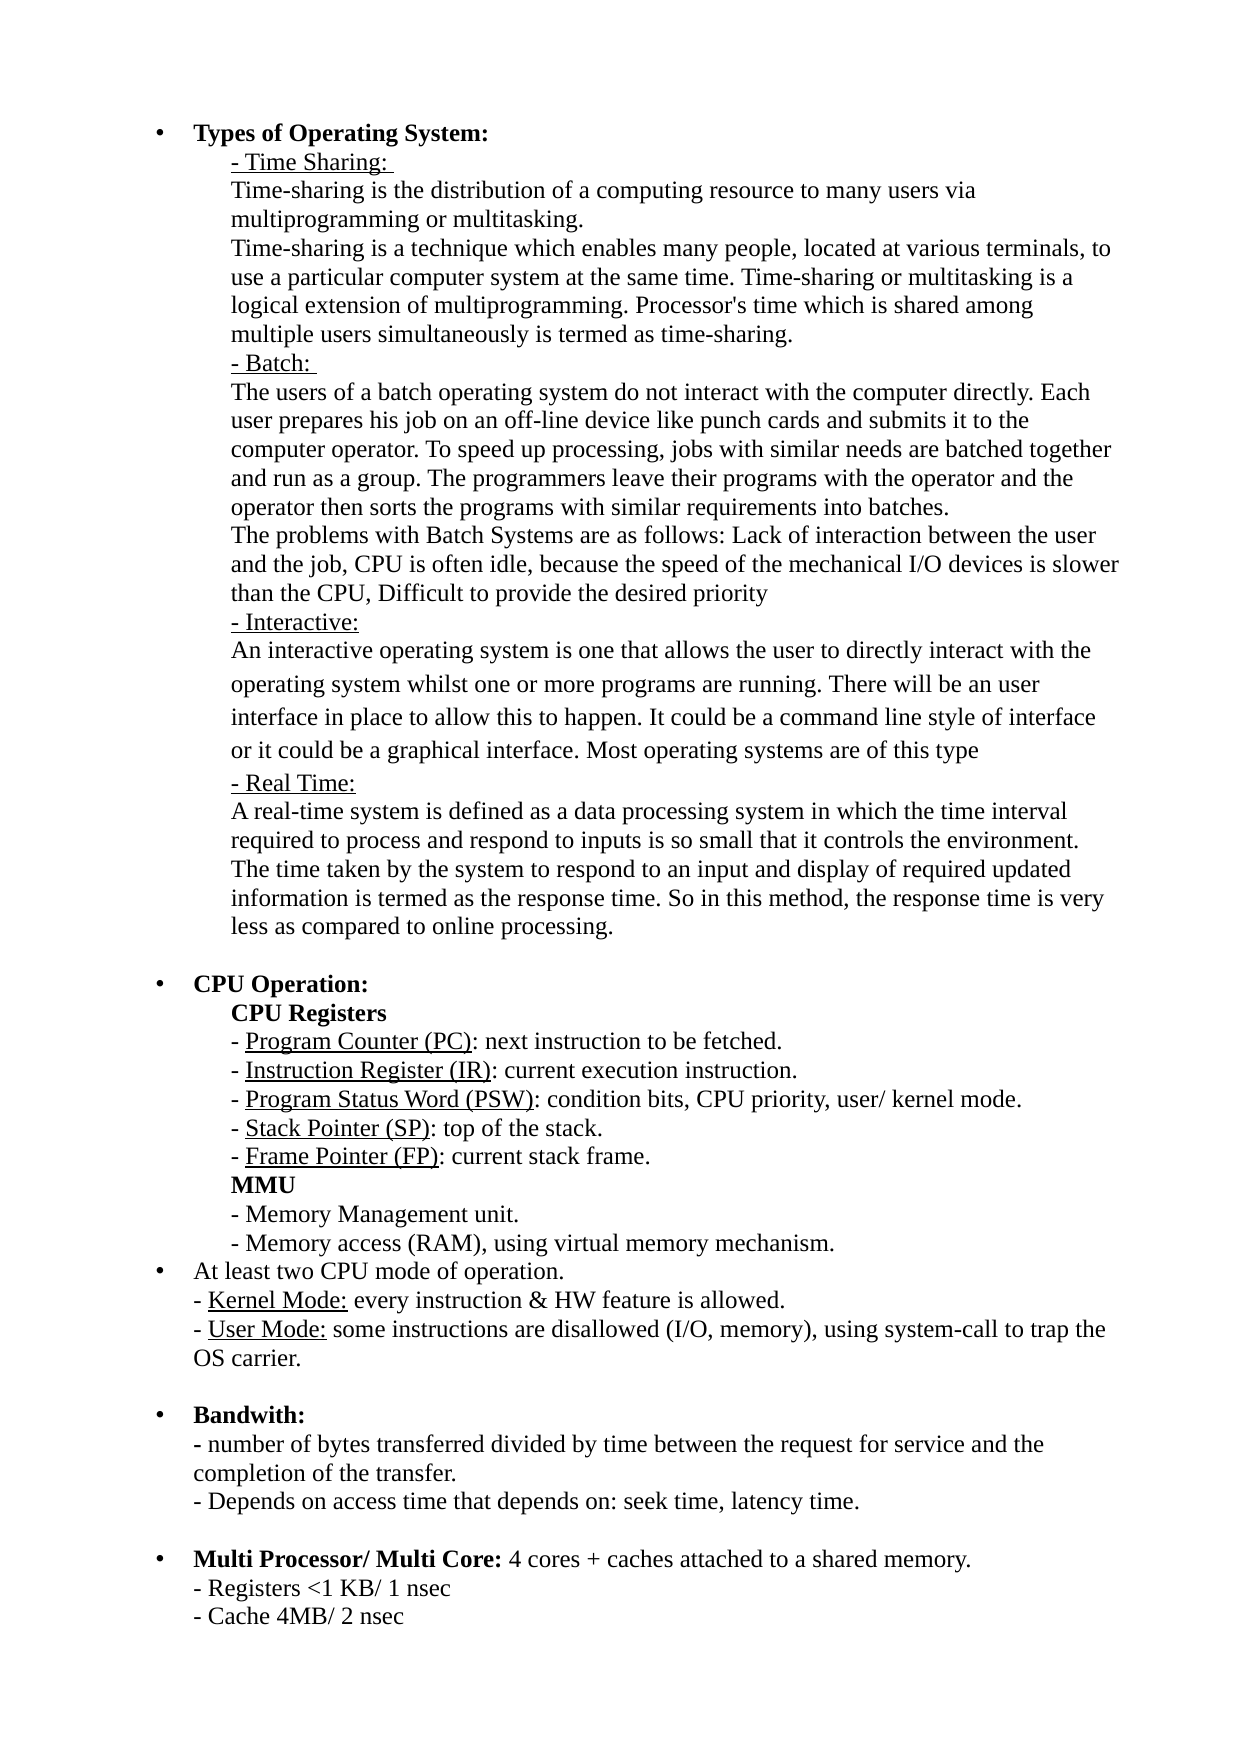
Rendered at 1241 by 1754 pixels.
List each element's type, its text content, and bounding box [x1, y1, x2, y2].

list Types of Operating System: [156, 118, 1122, 147]
list A real-time system is defined as a data processing system in which the time interval required to process and respond to inputs is so small that it controls the environment. The time taken by the system to respond to an input and display of required updated information is termed as the response time. So in this method, the response time is very less as compared to online processing. [231, 796, 1122, 940]
list - Program Counter (PC): next instruction to be fetched. [193, 1026, 1122, 1055]
list CPU Operation: [156, 969, 1122, 998]
list - Interactive: [231, 607, 1122, 636]
list - Frame Pointer (FP): current stack frame. [193, 1141, 1122, 1170]
list - Time Sharing: [231, 147, 1122, 176]
list Time-sharing is a technique which enables many people, located at various terminals, to use a particular computer system at the same time. Time-sharing or multitasking is a logical extension of multiprogramming. Processor's time which is shared among multiple users simultaneously is termed as time-sharing. [231, 233, 1122, 348]
list Multi Processor/ Multi Core: 4 cores + caches attached to a shared memory. [156, 1544, 1122, 1573]
list Time-sharing is the distribution of a computing resource to many users via multiprogramming or multitasking. [231, 176, 1122, 233]
list MMU [193, 1170, 1122, 1199]
list - Depends on access time that depends on: seek time, latency time. [156, 1486, 1122, 1515]
list - User Mode: some instructions are disallowed (I/O, memory), using system-call to trap the OS carrier. [156, 1314, 1122, 1371]
list - Kernel Mode: every instruction & HW feature is allowed. [156, 1285, 1122, 1314]
list - Registers <1 KB/ 1 nsec [156, 1573, 1122, 1601]
list - Memory access (RAM), using virtual memory mechanism. [193, 1228, 1122, 1256]
list Bandwith: [156, 1400, 1122, 1429]
list - Stack Pointer (SP): top of the stack. [193, 1113, 1122, 1141]
list - Memory Management unit. [193, 1199, 1122, 1228]
list The problems with Batch Systems are as follows: Lack of interaction between the user and the job, CPU is often idle, because the speed of the mechanical I/O devices is slower than the CPU, Difficult to provide the desired priority [231, 521, 1122, 607]
list At least two CPU mode of operation. [156, 1256, 1122, 1285]
list - number of bytes transferred divided by time between the request for service and the completion of the transfer. [156, 1429, 1122, 1486]
list - Real Time: [231, 768, 1122, 796]
list - Instruction Register (IR): current execution instruction. [193, 1055, 1122, 1084]
list The users of a batch operating system do not interact with the computer directly. Each user prepares his job on an off-line device like punch cards and submits it to the computer operator. To speed up processing, jobs with similar needs are batched together and run as a group. The programmers leave their programs with the operator and the operator then sorts the programs with similar requirements into batches. [231, 377, 1122, 521]
list An interactive operating system is one that allows the user to directly interact with the operating system whilst one or more programs are running. There will be an user interface in place to allow this to happen. It could be a command line style of interface or it could be a graphical interface. Most operating systems are of this type [231, 636, 1122, 763]
list - Program Status Word (PSW): condition bits, CPU priority, user/ kernel mode. [193, 1084, 1122, 1113]
list CPU Registers [193, 998, 1122, 1026]
list - Cache 4MB/ 2 nsec [156, 1601, 1122, 1630]
list - Batch: [231, 348, 1122, 377]
